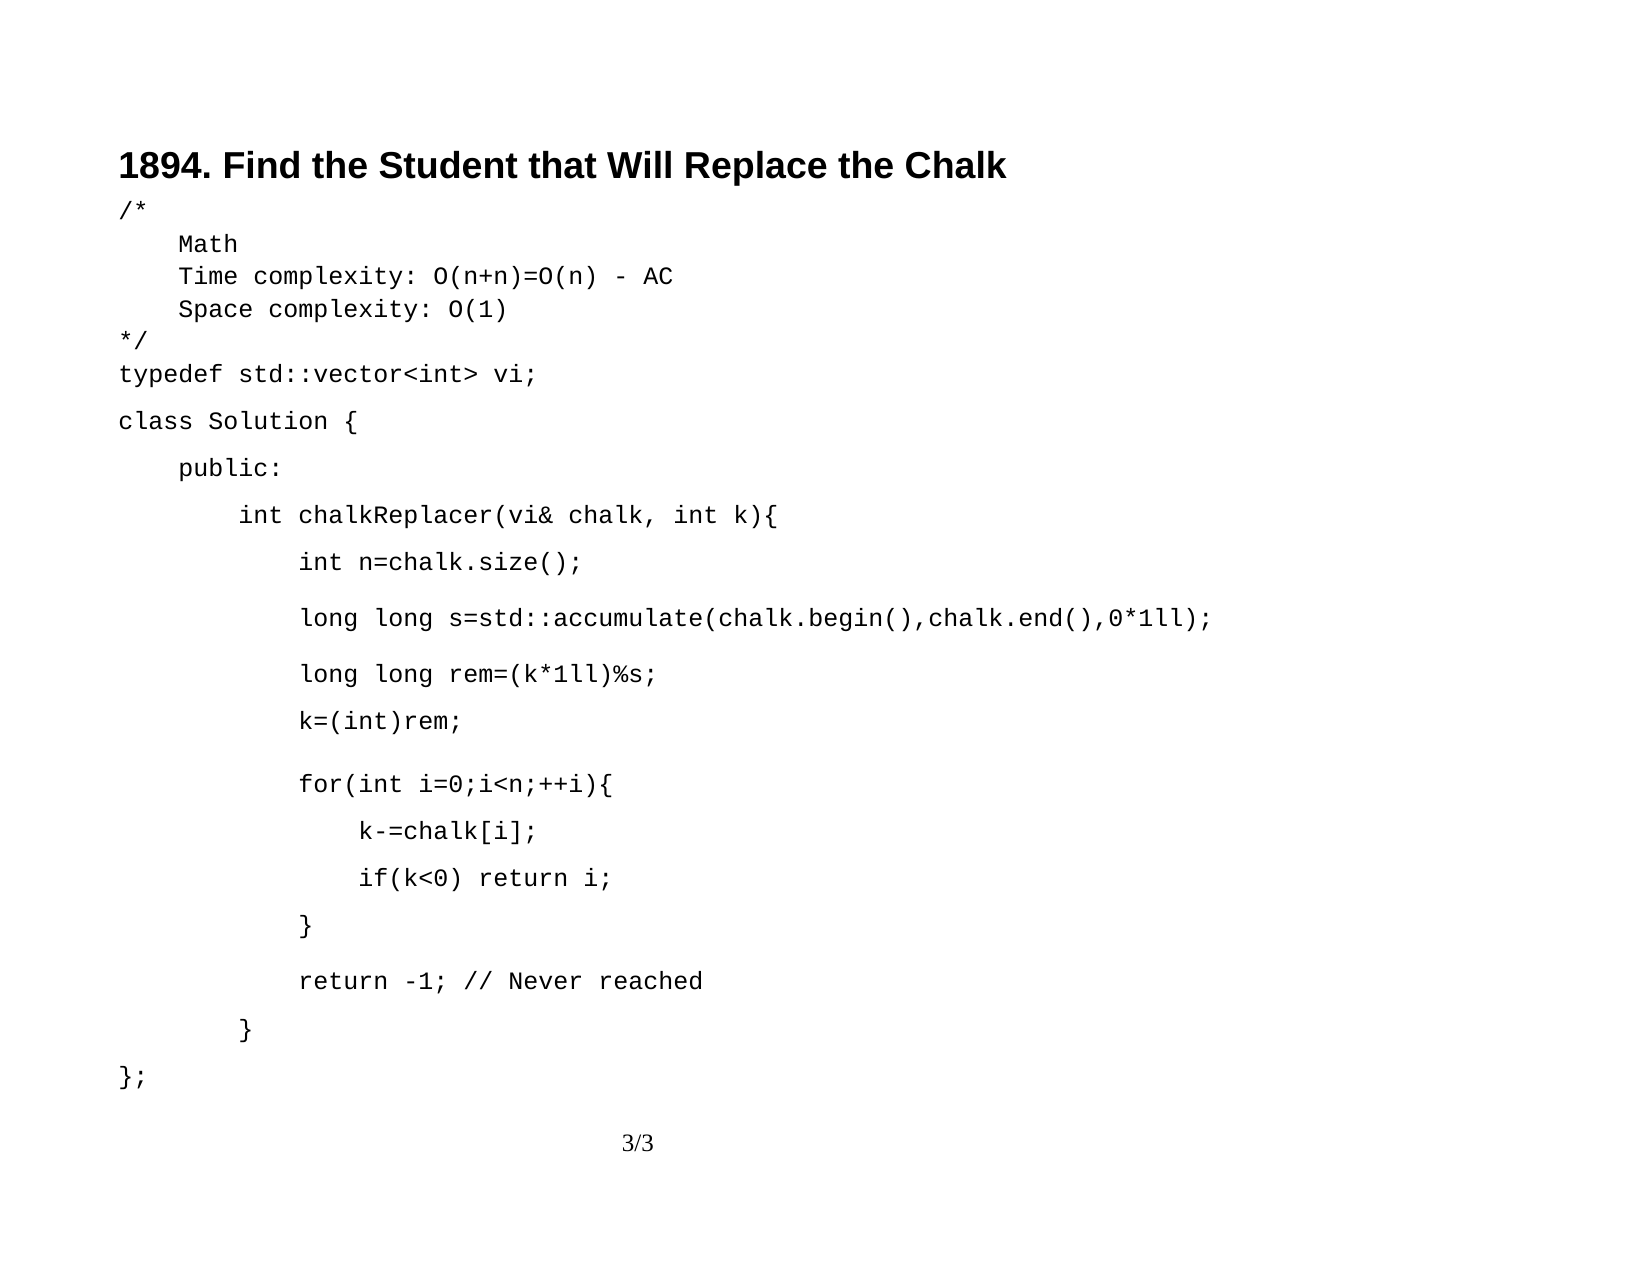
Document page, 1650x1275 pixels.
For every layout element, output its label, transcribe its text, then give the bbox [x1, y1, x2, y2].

text k=(int)rem; [118, 709, 1532, 737]
text typedef std::vector<int> vi; [118, 361, 1532, 389]
text for(int i=0;i<n;++i){ [118, 771, 1532, 799]
text } [118, 1016, 1532, 1045]
text */ [118, 329, 1532, 357]
text /* [118, 199, 1532, 227]
text class Solution { [118, 408, 1532, 437]
text }; [118, 1063, 1532, 1092]
text public: [118, 455, 1532, 484]
text int n=chalk.size(); [118, 549, 1532, 578]
text return -1; // Never reached [118, 969, 1532, 997]
text k-=chalk[i]; [118, 819, 1532, 847]
text long long rem=(k*1ll)%s; [118, 662, 1532, 690]
text Space complexity: O(1) [118, 296, 1532, 324]
text Math [118, 231, 1532, 259]
text } [118, 913, 1532, 941]
text long long s=std::accumulate(chalk.begin(),chalk.end(),0*1ll); [118, 606, 1532, 634]
text Time complexity: O(n+n)=O(n) - AC [118, 264, 1532, 292]
text if(k<0) return i; [118, 866, 1532, 894]
subtitle 1894. Find the Student that Will Replace the Chalk [118, 143, 1532, 186]
text int chalkReplacer(vi& chalk, int k){ [118, 502, 1532, 531]
